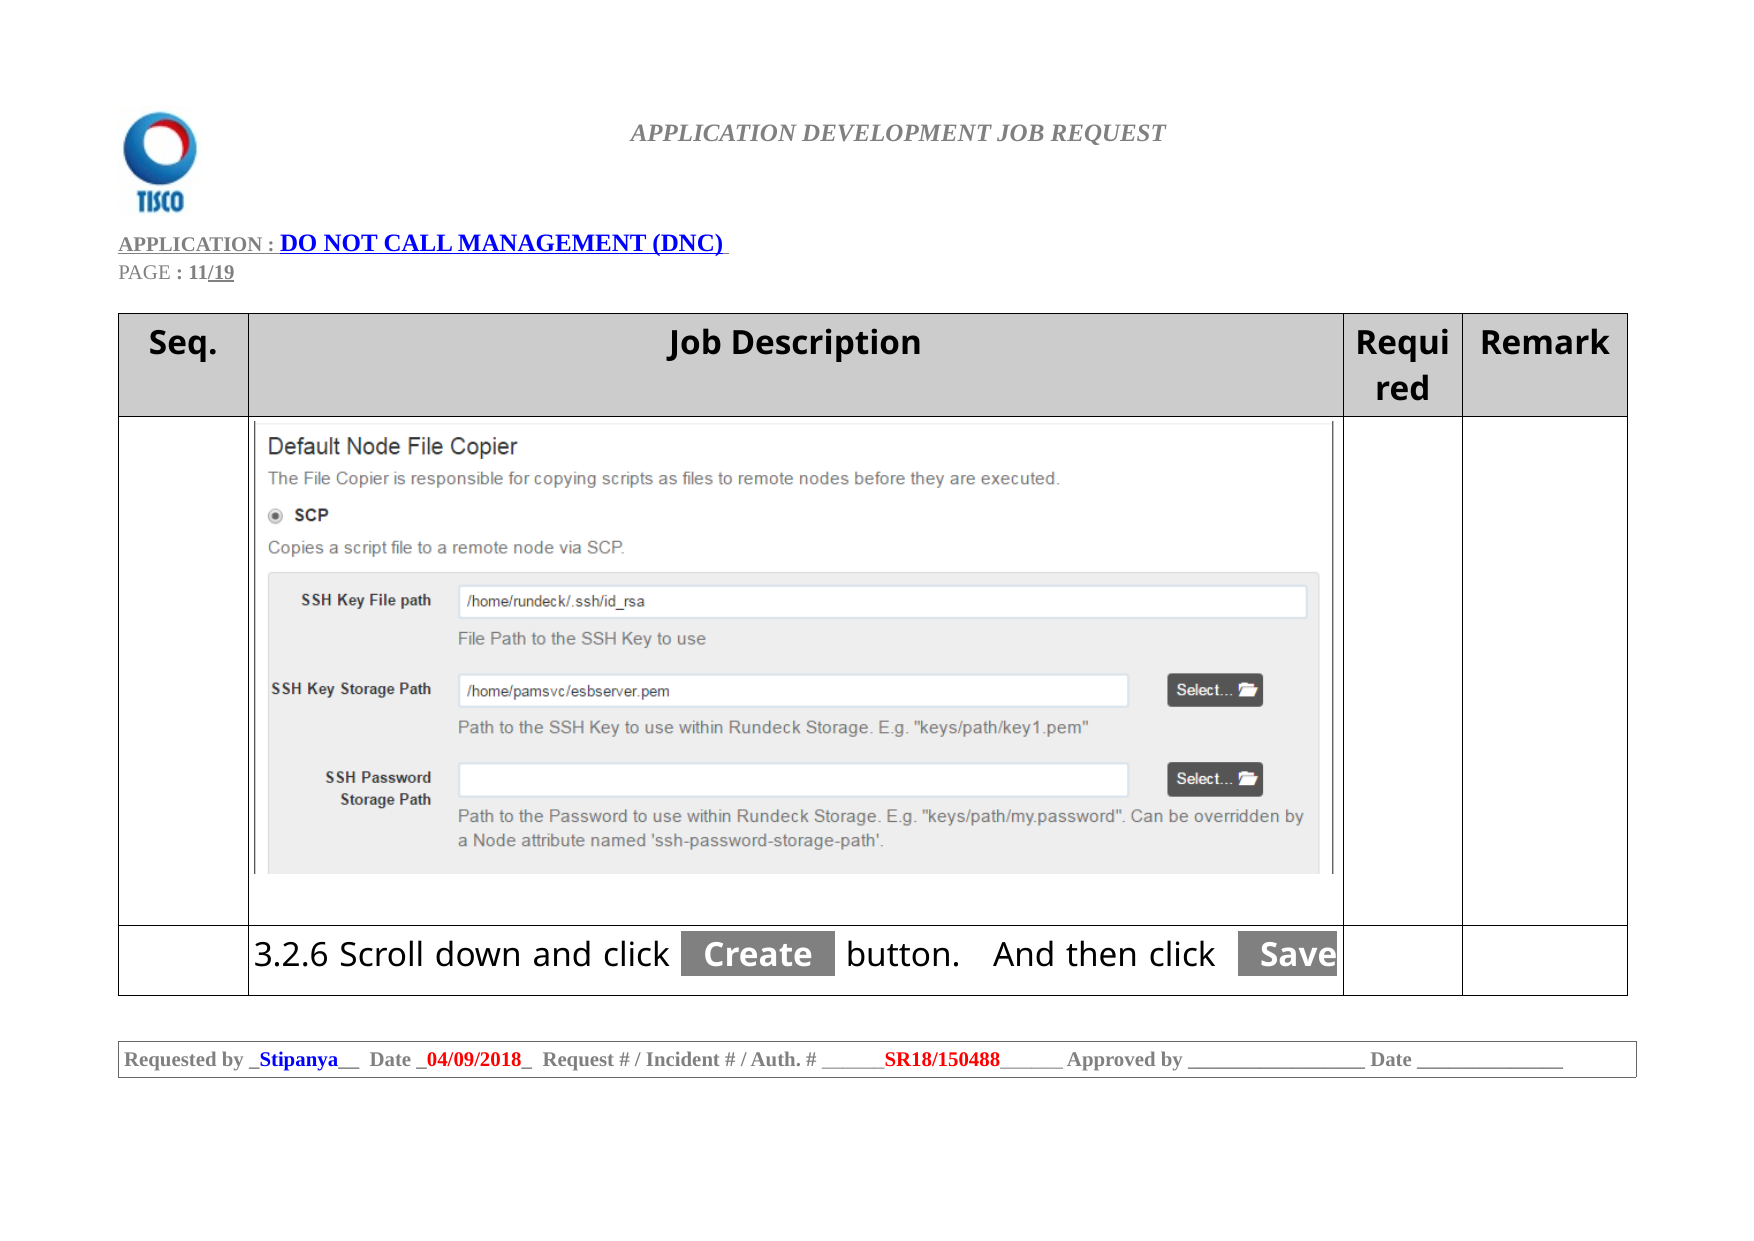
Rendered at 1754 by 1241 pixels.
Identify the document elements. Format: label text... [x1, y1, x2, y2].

table_cell [119, 417, 248, 925]
table_header Seq. [119, 314, 248, 416]
table_cell [249, 417, 1343, 873]
table_cell [1463, 417, 1627, 925]
table_cell [1344, 417, 1462, 925]
table_cell [1463, 926, 1627, 995]
table_cell [249, 874, 1343, 925]
table_cell [119, 926, 248, 995]
table_header Job Description [249, 314, 1343, 416]
picture [116, 106, 203, 216]
picture [253, 421, 1338, 874]
table_header Required [1344, 314, 1462, 416]
table_header Remark [1463, 314, 1627, 416]
table_cell [1344, 926, 1462, 995]
table_cell 3.2.6 Scroll down and click Create button. And then click Save [249, 926, 1343, 995]
